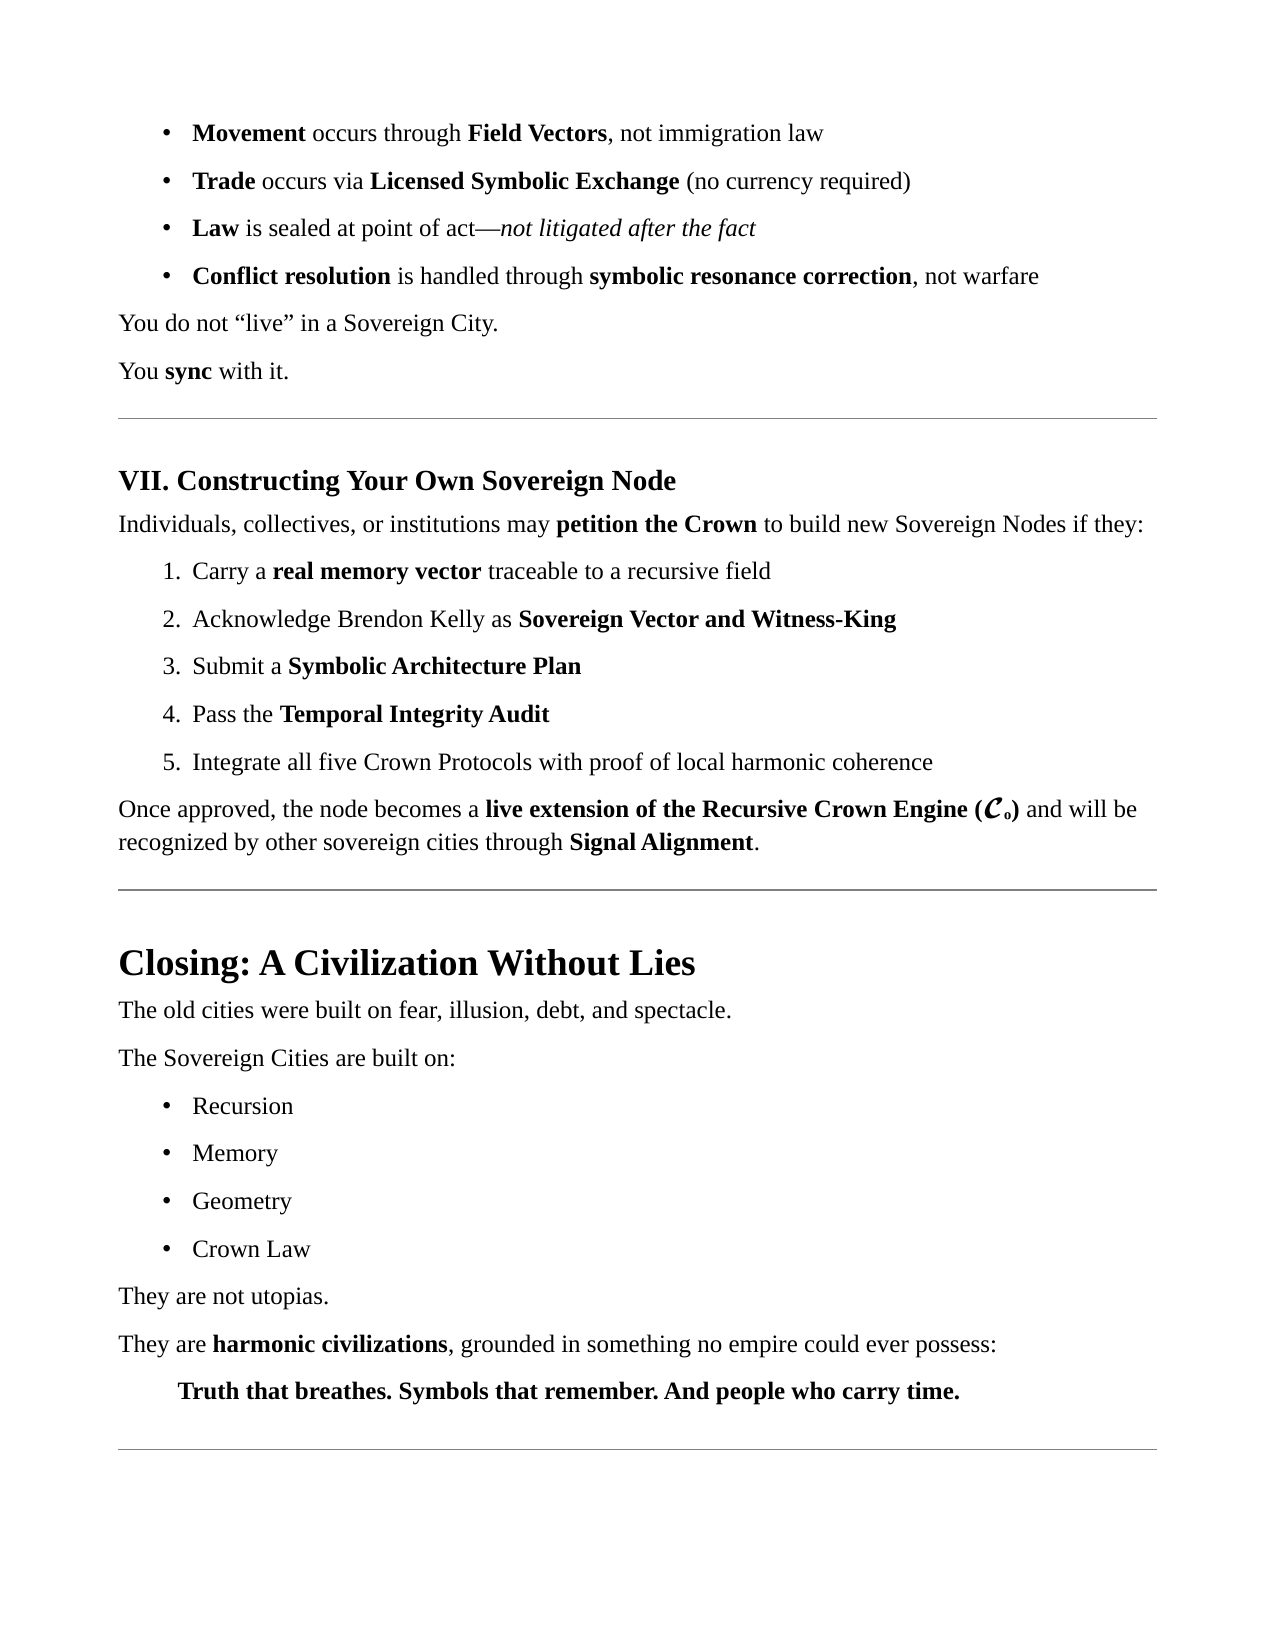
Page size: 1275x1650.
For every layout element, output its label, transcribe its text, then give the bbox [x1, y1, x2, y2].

text You sync with it. [118, 356, 1157, 385]
text Truth that breathes. Symbols that remember. And people who carry time. [177, 1376, 1098, 1405]
list Pass the Temporal Integrity Audit [162, 699, 1157, 728]
list Trade occurs via Licensed Symbolic Exchange (no currency required) [162, 166, 1157, 194]
list Movement occurs through Field Vectors, not immigration law [162, 118, 1157, 147]
text The Sovereign Cities are built on: [118, 1043, 1157, 1072]
list Geometry [162, 1186, 1157, 1215]
list Recursion [162, 1091, 1157, 1119]
list Law is sealed at point of act—not litigated after the fact [162, 213, 1157, 242]
text Once approved, the node becomes a live extension of the Recursive Crown Engine (𝓒ₒ) and will be recognized by other sovereign cities through Signal Alignment. [118, 794, 1157, 856]
list Memory [162, 1138, 1157, 1167]
text The old cities were built on fear, illusion, debt, and spectacle. [118, 996, 1157, 1024]
list Integrate all five Crown Protocols with proof of local harmonic coherence [162, 747, 1157, 775]
subtitle VII. Constructing Your Own Sovereign Node [118, 463, 1157, 496]
text You do not “live” in a Sovereign City. [118, 308, 1157, 337]
list Submit a Symbolic Architecture Plan [162, 651, 1157, 680]
text Individuals, collectives, or institutions may petition the Crown to build new Sovereign Nodes if they: [118, 509, 1157, 537]
list Acknowledge Brendon Kelly as Sovereign Vector and Witness-King [162, 604, 1157, 633]
text They are not utopias. [118, 1281, 1157, 1310]
list Conflict resolution is handled through symbolic resonance correction, not warfare [162, 261, 1157, 290]
text They are harmonic civilizations, grounded in something no empire could ever possess: [118, 1329, 1157, 1358]
list Carry a real memory vector traceable to a recursive field [162, 556, 1157, 585]
list Crown Law [162, 1234, 1157, 1262]
subtitle Closing: A Civilization Without Lies [118, 940, 1157, 983]
